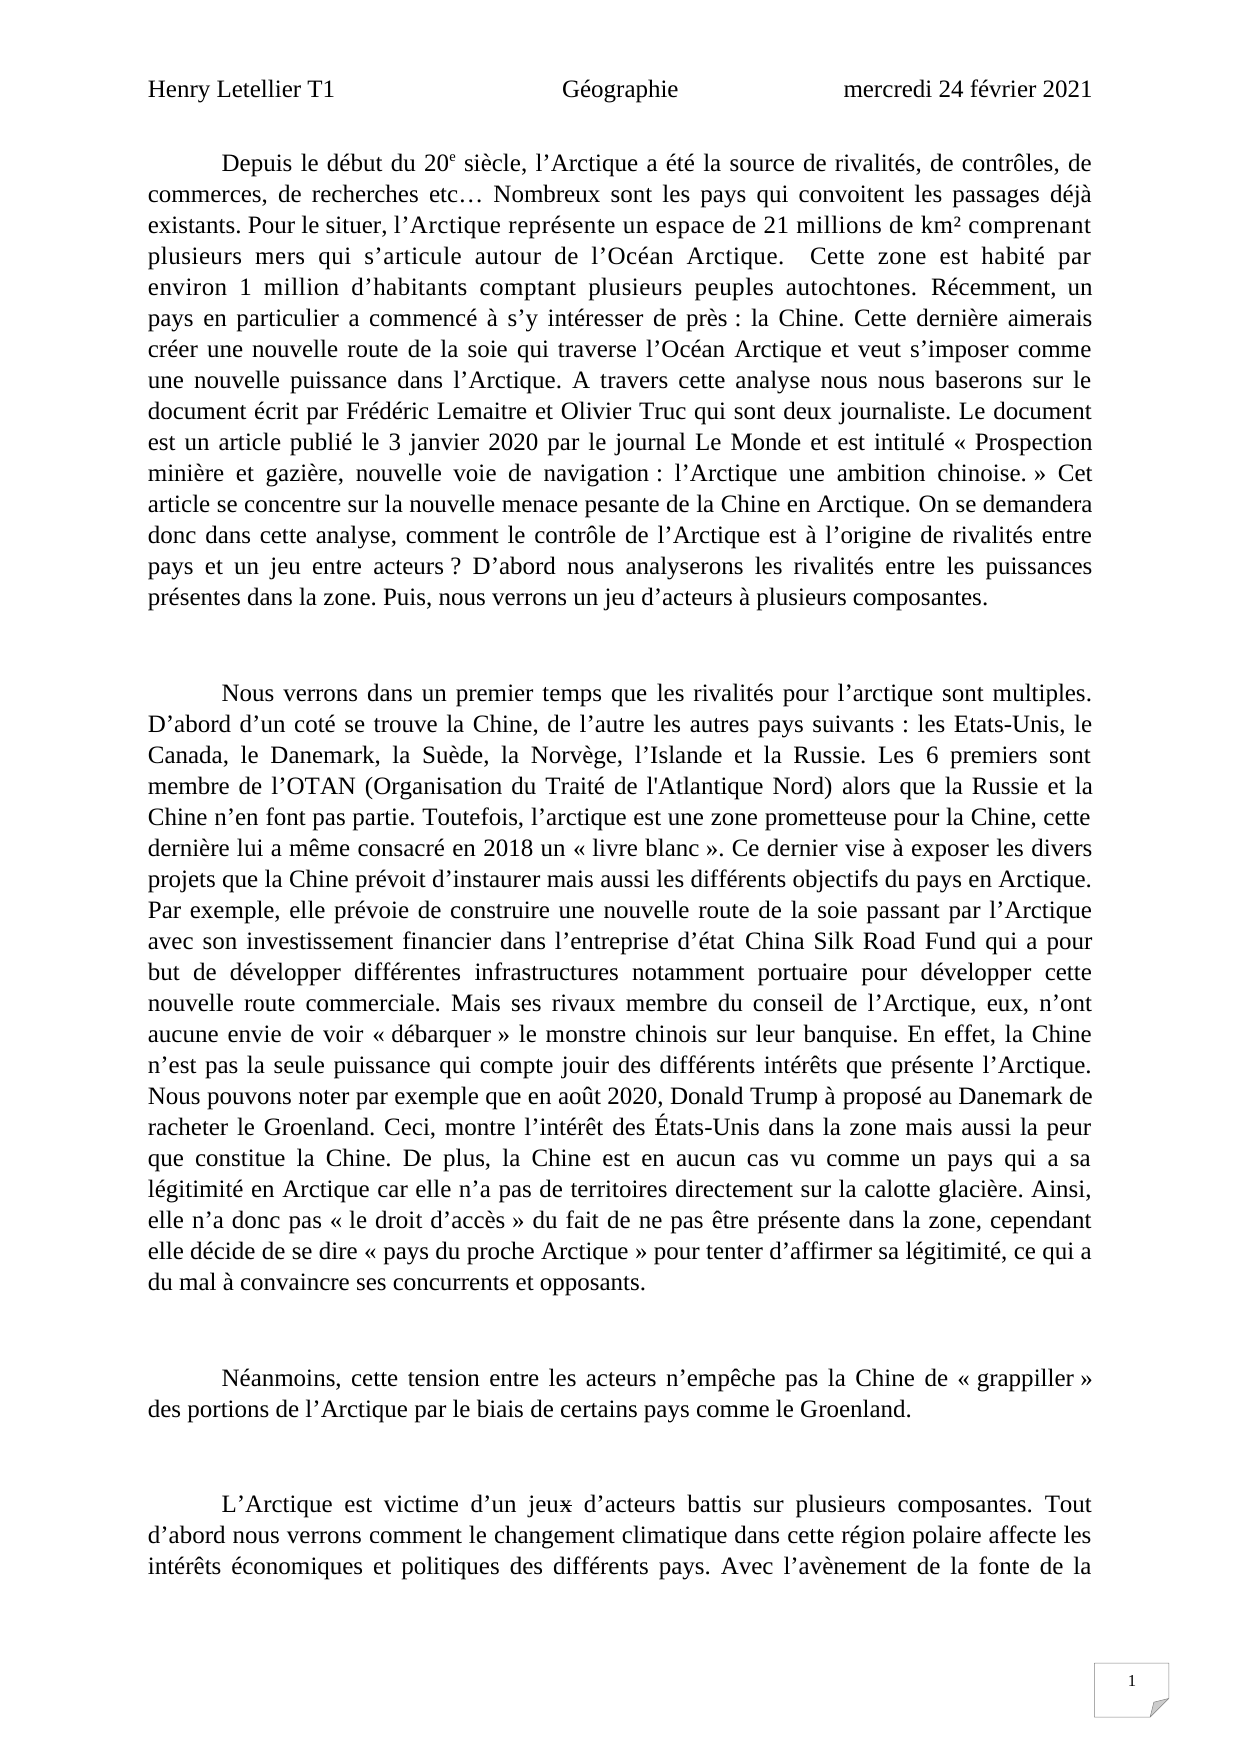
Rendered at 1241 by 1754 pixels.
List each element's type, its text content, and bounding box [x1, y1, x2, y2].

text Nous verrons dans un premier temps que les rivalités pour l’arctique sont multiples. D’abord d’un coté se trouve la Chine, de l’autre les autres pays suivants : les Etats-Unis, le Canada, le Danemark, la Suède, la Norvège, l’Islande et la Russie. Les 6 premiers sont membre de l’OTAN (Organisation du Traité de l'Atlantique Nord) alors que la Russie et la Chine n’en font pas partie. Toutefois, l’arctique est une zone prometteuse pour la Chine, cette dernière lui a même consacré en 2018 un « livre blanc ». Ce dernier vise à exposer les divers projets que la Chine prévoit d’instaurer mais aussi les différents objectifs du pays en Arctique. Par exemple, elle prévoie de construire une nouvelle route de la soie passant par l’Arctique avec son investissement financier dans l’entreprise d’état China Silk Road Fund qui a pour but de développer différentes infrastructures notamment portuaire pour développer cette nouvelle route commerciale. Mais ses rivaux membre du conseil de l’Arctique, eux, n’ont aucune envie de voir « débarquer » le monstre chinois sur leur banquise. En effet, la Chine n’est pas la seule puissance qui compte jouir des différents intérêts que présente l’Arctique. Nous pouvons noter par exemple que en août 2020, Donald Trump à proposé au Danemark de racheter le Groenland. Ceci, montre l’intérêt des États-Unis dans la zone mais aussi la peur que constitue la Chine. De plus, la Chine est en aucun cas vu comme un pays qui a sa légitimité en Arctique car elle n’a pas de territoires directement sur la calotte glacière. Ainsi, elle n’a donc pas « le droit d’accès » du fait de ne pas être présente dans la zone, cependant elle décide de se dire « pays du proche Arctique » pour tenter d’affirmer sa légitimité, ce qui a du mal à convaincre ses concurrents et opposants. [148, 678, 1093, 1296]
text Néanmoins, cette tension entre les acteurs n’empêche pas la Chine de « grappiller » des portions de l’Arctique par le biais de certains pays comme le Groenland. [148, 1363, 1093, 1423]
text L’Arctique est victime d’un jeux d’acteurs battis sur plusieurs composantes. Tout d’abord nous verrons comment le changement climatique dans cette région polaire affecte les intérêts économiques et politiques des différents pays. Avec l’avènement de la fonte de la [148, 1489, 1093, 1580]
text Depuis le début du 20e siècle, l’Arctique a été la source de rivalités, de contrôles, de commerces, de recherches etc… Nombreux sont les pays qui convoitent les passages déjà existants. Pour le situer, l’Arctique représente un espace de 21 millions de km² comprenant plusieurs mers qui s’articule autour de l’Océan Arctique. Cette zone est habité par environ 1 million d’habitants comptant plusieurs peuples autochtones. Récemment, un pays en particulier a commencé à s’y intéresser de près : la Chine. Cette dernière aimerais créer une nouvelle route de la soie qui traverse l’Océan Arctique et veut s’imposer comme une nouvelle puissance dans l’Arctique. A travers cette analyse nous nous baserons sur le document écrit par Frédéric Lemaitre et Olivier Truc qui sont deux journaliste. Le document est un article publié le 3 janvier 2020 par le journal Le Monde et est intitulé « Prospection minière et gazière, nouvelle voie de navigation : l’Arctique une ambition chinoise. » Cet article se concentre sur la nouvelle menace pesante de la Chine en Arctique. On se demandera donc dans cette analyse, comment le contrôle de l’Arctique est à l’origine de rivalités entre pays et un jeu entre acteurs ? D’abord nous analyserons les rivalités entre les puissances présentes dans la zone. Puis, nous verrons un jeu d’acteurs à plusieurs composantes. [148, 148, 1093, 611]
